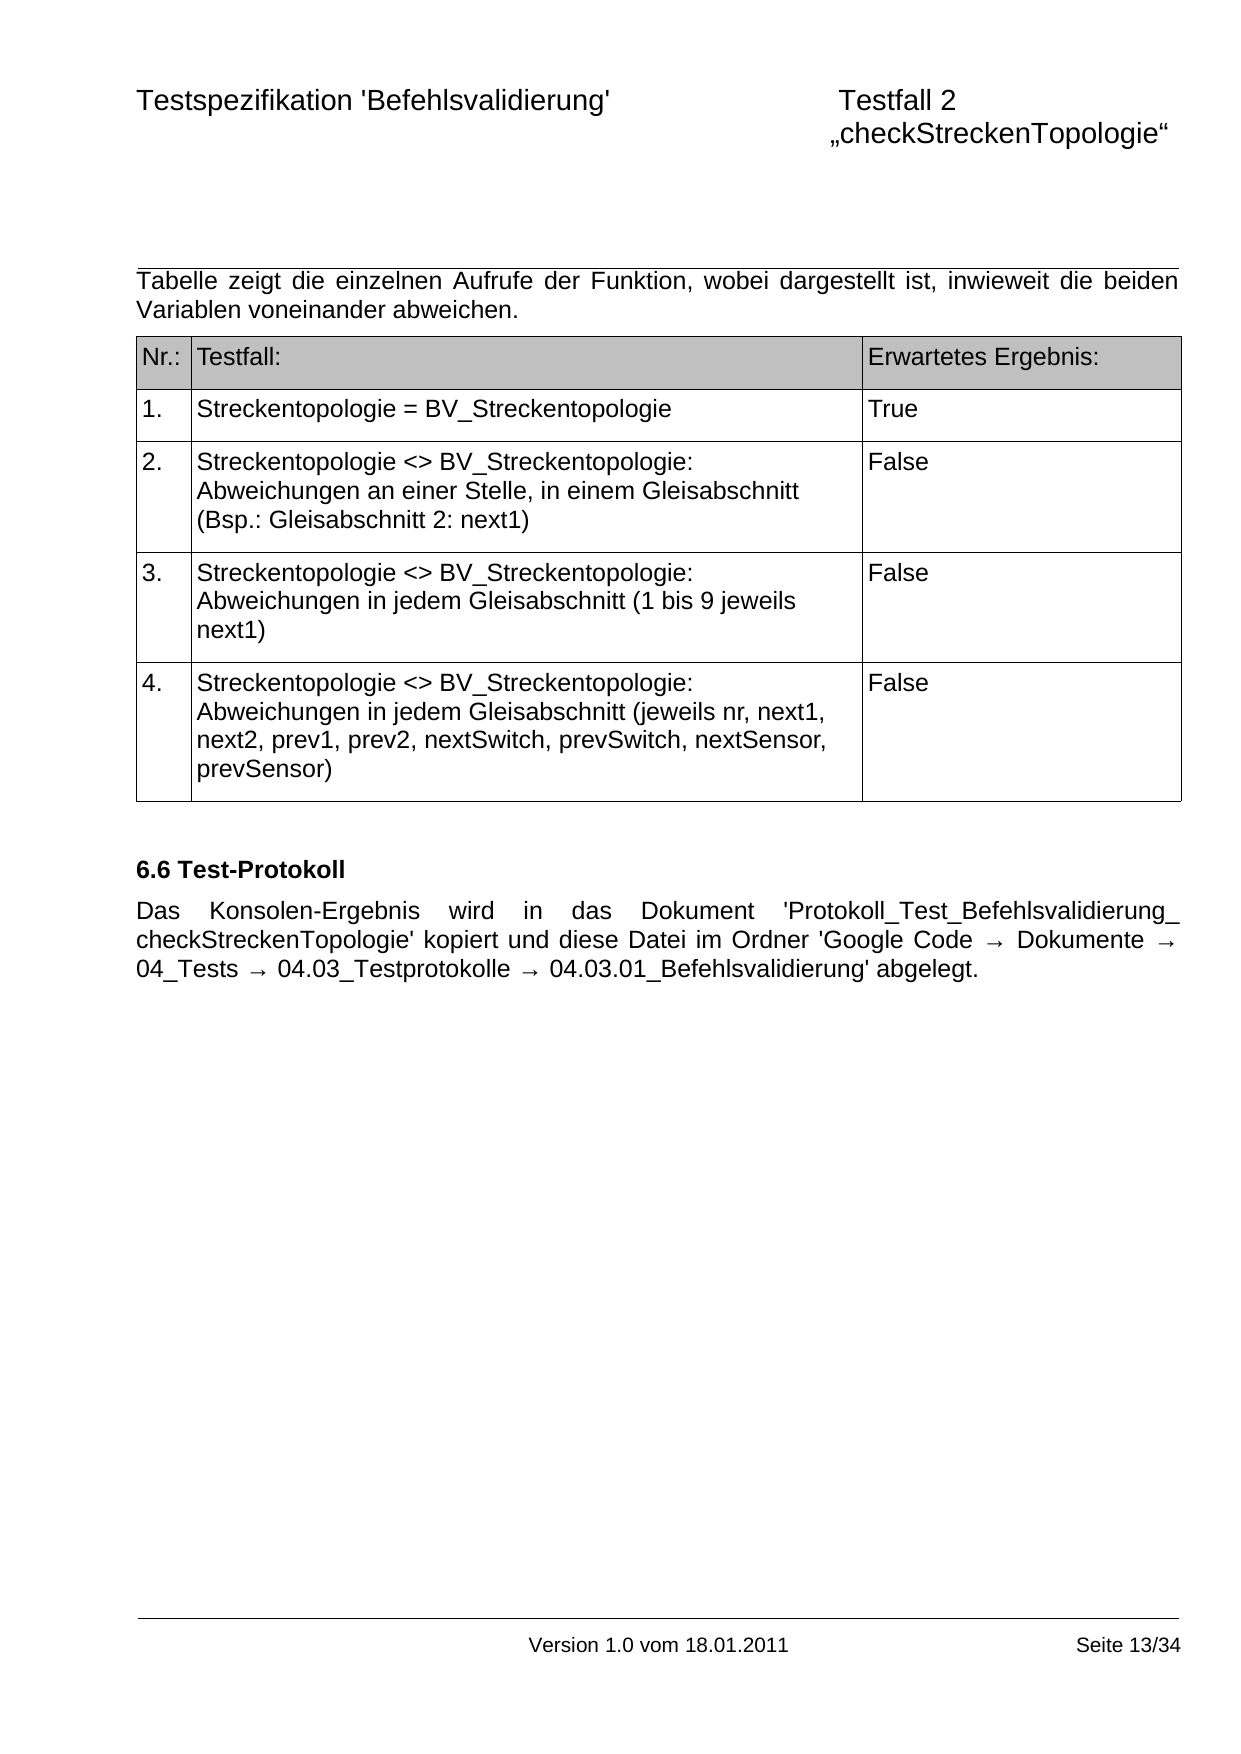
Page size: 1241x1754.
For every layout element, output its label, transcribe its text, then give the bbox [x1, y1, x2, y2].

table_cell True [863, 390, 1181, 441]
table_cell 1. [137, 390, 191, 441]
table_cell 4. [137, 663, 191, 801]
table_header Erwartetes Ergebnis: [863, 337, 1181, 389]
table_header Nr.: [137, 337, 191, 389]
table_cell Streckentopologie <> BV_Streckentopologie: Abweichungen in jedem Gleisabschnitt (jeweils nr, next1, next2, prev1, prev2, nextSwitch, prevSwitch, nextSensor, prevSensor) [192, 663, 862, 801]
table_cell 2. [137, 442, 191, 552]
text Das Konsolen-Ergebnis wird in das Dokument 'Protokoll_Test_Befehlsvalidierung_ checkStreckenTopologie' kopiert und diese Datei im Ordner 'Google Code → Dokumente → 04_Tests → 04.03_Testprotokolle → 04.03.01_Befehlsvalidierung' abgelegt. [136, 896, 1181, 982]
table_cell Streckentopologie = BV_Streckentopologie [192, 390, 862, 441]
subtitle Test-Protokoll [136, 855, 1181, 884]
text Genutzt wird für diesen Testfall die im Modul vordefinierte Streckentopologie, aus der heraus ebenfalls die Kopie BV_Streckentopologie erzeugt wird. Um die Funktion mit voneinander abweichenden Variablen aufzurufen, wird diese Streckentopologie verändert. Aus Gründen der Übersichtlichkeit wird die Streckentopologie an dieser Stelle nicht aufgeführt. Die folgende Tabelle zeigt die einzelnen Aufrufe der Funktion, wobei dargestellt ist, inwieweit die beiden Variablen voneinander abweichen. [136, 289, 1181, 323]
table_cell False [863, 553, 1181, 662]
table_cell 3. [137, 553, 191, 662]
table_cell False [863, 663, 1181, 801]
table_cell False [863, 442, 1181, 552]
table_cell Streckentopologie <> BV_Streckentopologie: Abweichungen an einer Stelle, in einem Gleisabschnitt (Bsp.: Gleisabschnitt 2: next1) [192, 442, 862, 552]
table_header Testfall: [192, 337, 862, 389]
table_cell Streckentopologie <> BV_Streckentopologie: Abweichungen in jedem Gleisabschnitt (1 bis 9 jeweils next1) [192, 553, 862, 662]
